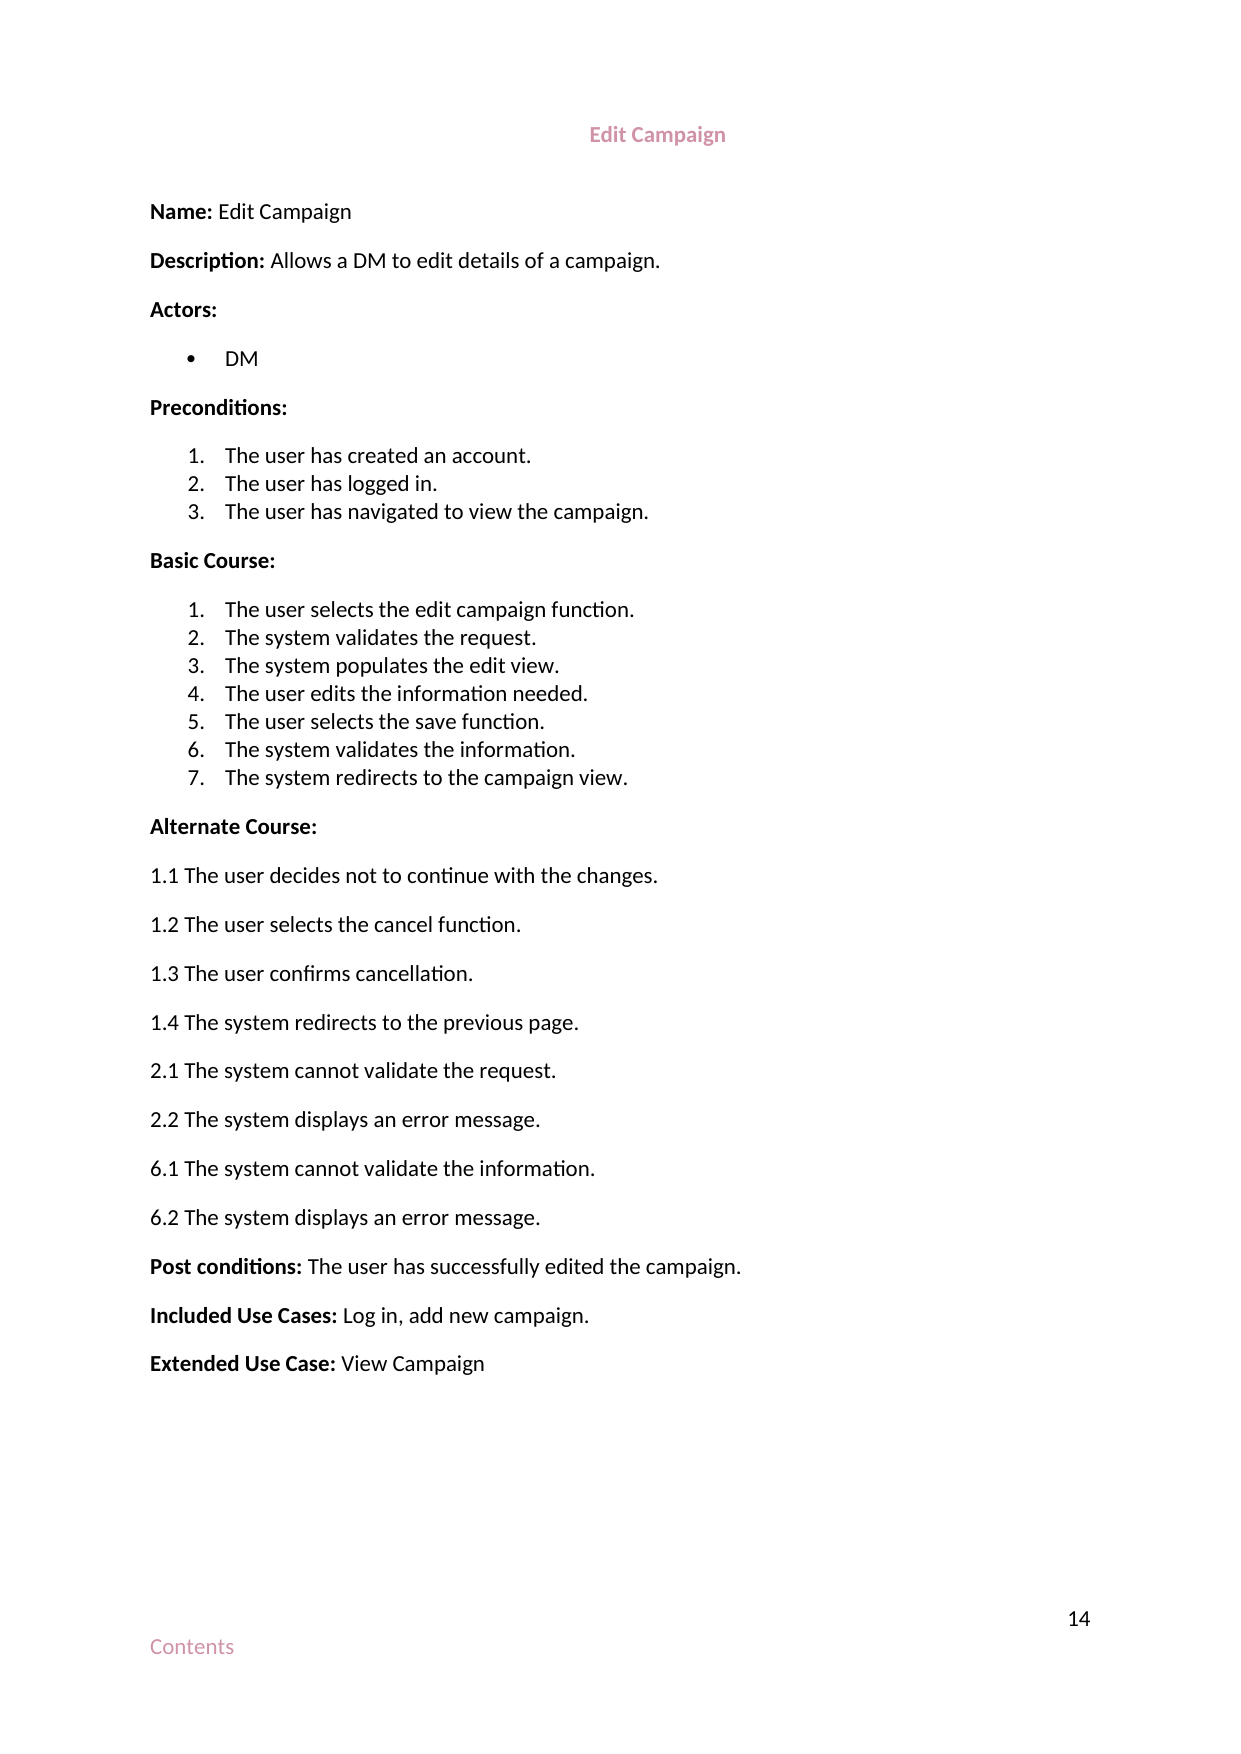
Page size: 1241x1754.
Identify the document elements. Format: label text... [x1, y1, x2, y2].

text 2.1 The system cannot validate the request. [150, 1056, 1090, 1084]
list The system validates the request. [187, 623, 1090, 651]
text 6.1 The system cannot validate the information. [150, 1154, 1090, 1182]
text 6.2 The system displays an error message. [150, 1203, 1090, 1231]
list The user has logged in. [187, 469, 1090, 497]
text Included Use Cases: Log in, add new campaign. [150, 1301, 1090, 1329]
text Actors: [150, 295, 1090, 323]
list The user has created an account. [187, 441, 1090, 469]
text 1.1 The user decides not to continue with the changes. [150, 861, 1090, 889]
list The system validates the information. [187, 735, 1090, 763]
text 2.2 The system displays an error message. [150, 1105, 1090, 1133]
text Preconditions: [150, 393, 1090, 421]
list The system redirects to the campaign view. [187, 763, 1090, 791]
text Extended Use Case: View Campaign [150, 1349, 1090, 1378]
text Alternate Course: [150, 812, 1090, 840]
list The user selects the save function. [187, 707, 1090, 735]
text Description: Allows a DM to edit details of a campaign. [150, 246, 1090, 274]
list DM [187, 344, 1090, 372]
list The system populates the edit view. [187, 651, 1090, 679]
text Post conditions: The user has successfully edited the campaign. [150, 1252, 1090, 1280]
list The user edits the information needed. [187, 679, 1090, 707]
text Edit Campaign [225, 120, 1090, 148]
text 1.4 The system redirects to the previous page. [150, 1008, 1090, 1036]
text Name: Edit Campaign [150, 197, 1090, 225]
list The user selects the edit campaign function. [187, 595, 1090, 623]
text 1.3 The user confirms cancellation. [150, 959, 1090, 987]
text Basic Course: [150, 546, 1090, 574]
text 1.2 The user selects the cancel function. [150, 910, 1090, 938]
list The user has navigated to view the campaign. [187, 497, 1090, 526]
